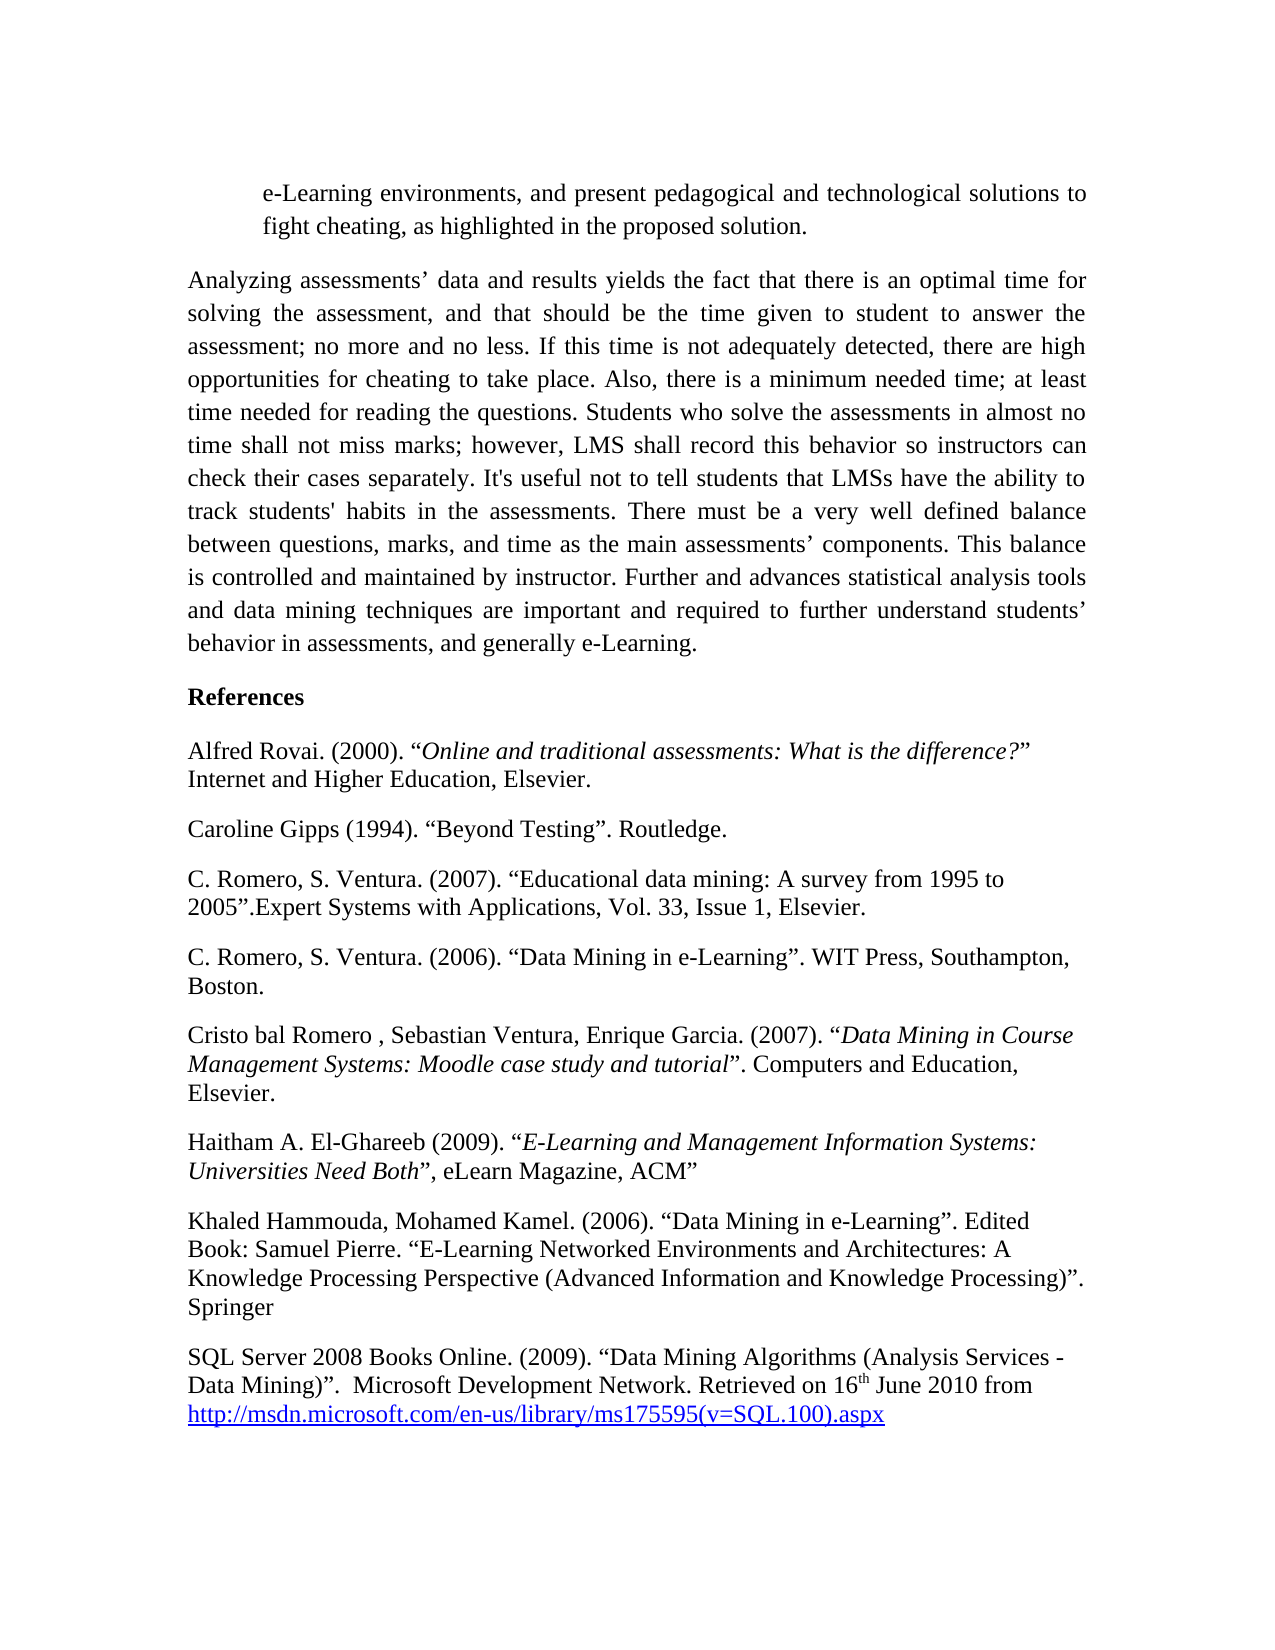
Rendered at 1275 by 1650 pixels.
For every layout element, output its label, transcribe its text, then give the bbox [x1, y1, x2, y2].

text Analyzing assessments’ data and results yields the fact that there is an optimal time for solving the assessment, and that should be the time given to student to answer the assessment; no more and no less. If this time is not adequately detected, there are high opportunities for cheating to take place. Also, there is a minimum needed time; at least time needed for reading the questions. Students who solve the assessments in almost no time shall not miss marks; however, LMS shall record this behavior so instructors can check their cases separately. It's useful not to tell students that LMSs have the ability to track students' habits in the assessments. There must be a very well defined balance between questions, marks, and time as the main assessments’ components. This balance is controlled and maintained by instructor. Further and advances statistical analysis tools and data mining techniques are important and required to further understand students’ behavior in assessments, and generally e-Learning. [187, 265, 1087, 657]
text Haitham A. El-Ghareeb (2009). “E-Learning and Management Information Systems: Universities Need Both”, eLearn Magazine, ACM” [187, 1127, 1087, 1185]
list e-Learning environments, and present pedagogical and technological solutions to fight cheating, as highlighted in the proposed solution. [225, 178, 1087, 240]
text Alfred Rovai. (2000). “Online and traditional assessments: What is the difference?” Internet and Higher Education, Elsevier. [187, 736, 1087, 793]
text Caroline Gipps (1994). “Beyond Testing”. Routledge. [187, 814, 1087, 843]
text C. Romero, S. Ventura. (2006). “Data Mining in e-Learning”. WIT Press, Southampton, Boston. [187, 942, 1087, 999]
text Cristo bal Romero , Sebastian Ventura, Enrique Garcia. (2007). “Data Mining in Course Management Systems: Moodle case study and tutorial”. Computers and Education, Elsevier. [187, 1020, 1087, 1107]
text References [187, 682, 1087, 711]
text C. Romero, S. Ventura. (2007). “Educational data mining: A survey from 1995 to 2005”.Expert Systems with Applications, Vol. 33, Issue 1, Elsevier. [187, 864, 1087, 921]
text Khaled Hammouda, Mohamed Kamel. (2006). “Data Mining in e-Learning”. Edited Book: Samuel Pierre. “E-Learning Networked Environments and Architectures: A Knowledge Processing Perspective (Advanced Information and Knowledge Processing)”. Springer [187, 1206, 1087, 1321]
text SQL Server 2008 Books Online. (2009). “Data Mining Algorithms (Analysis Services - Data Mining)”. Microsoft Development Network. Retrieved on 16th June 2010 from http://msdn.microsoft.com/en-us/library/ms175595(v=SQL.100).aspx [187, 1342, 1087, 1428]
